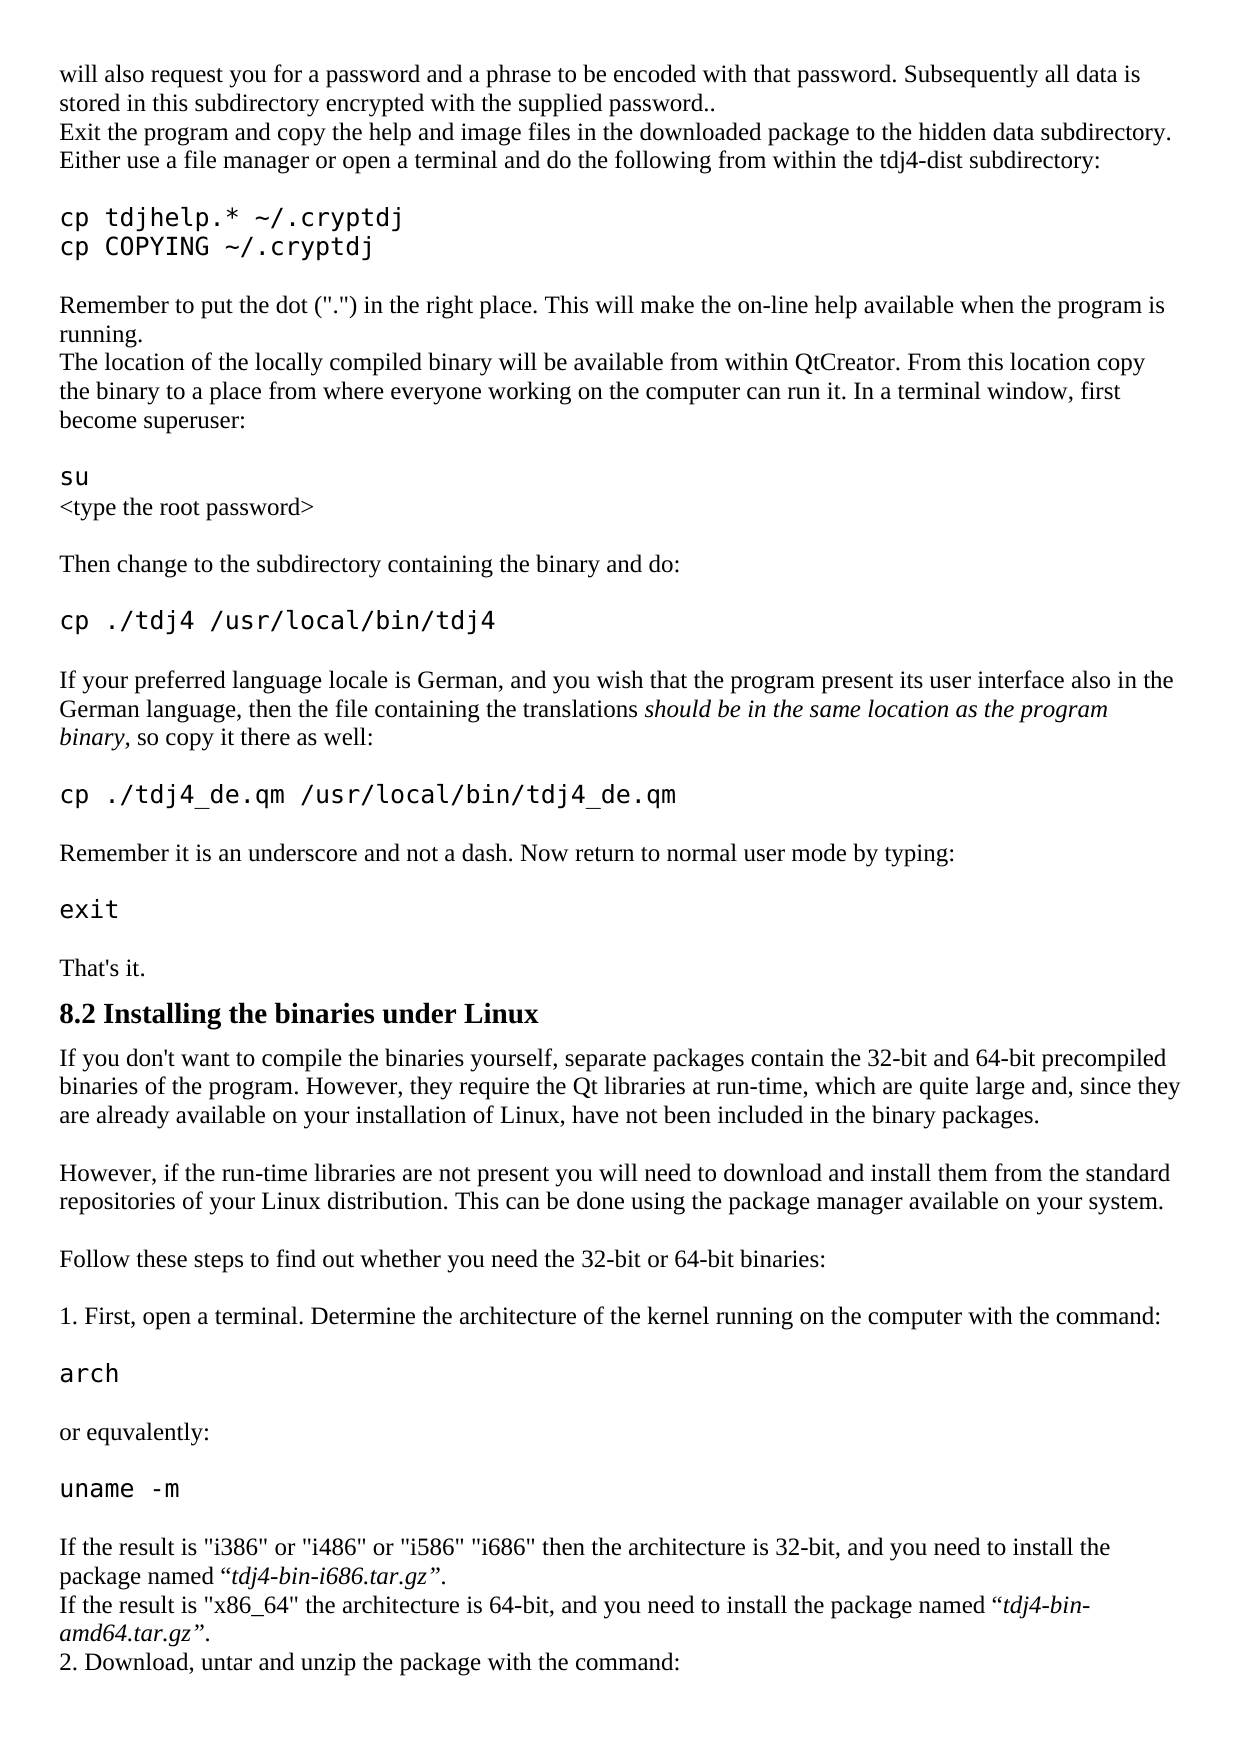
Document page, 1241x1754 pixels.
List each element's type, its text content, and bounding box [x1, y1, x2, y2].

text If your preferred language locale is German, and you wish that the program present its user interface also in the German language, then the file containing the translations should be in the same location as the program binary, so copy it there as well: [59, 665, 1181, 751]
text cp ./tdj4_de.qm /usr/local/bin/tdj4_de.qm [59, 780, 1181, 809]
text 2. Download, untar and unzip the package with the command: [59, 1647, 1181, 1676]
text Exit the program and copy the help and image files in the downloaded package to the hidden data subdirectory. Either use a file manager or open a terminal and do the following from within the tdj4-dist subdirectory: [59, 117, 1181, 174]
text uname -m [59, 1474, 1181, 1503]
text Remember to put the dot (".") in the right place. This will make the on-line help available when the program is running. [59, 290, 1181, 347]
text cp tdjhelp.* ~/.cryptdj [59, 203, 1181, 232]
subtitle 8.2 Installing the binaries under Linux [59, 997, 1181, 1030]
text 1. First, open a terminal. Determine the architecture of the kernel running on the computer with the command: [59, 1301, 1181, 1330]
text If the result is "i386" or "i486" or "i586" "i686" then the architecture is 32-bit, and you need to install the package named “tdj4-bin-i686.tar.gz”. [59, 1532, 1181, 1590]
text cp COPYING ~/.cryptdj [59, 232, 1181, 261]
text exit [59, 895, 1181, 924]
text arch [59, 1359, 1181, 1388]
text will also request you for a password and a phrase to be encoded with that password. Subsequently all data is stored in this subdirectory encrypted with the supplied password.. [59, 59, 1181, 117]
text Follow these steps to find out whether you need the 32-bit or 64-bit binaries: [59, 1244, 1181, 1273]
text <type the root password> [59, 492, 1181, 520]
text The location of the locally compiled binary will be available from within QtCreator. From this location copy the binary to a place from where everyone working on the computer can run it. In a terminal window, first become superuser: [59, 347, 1181, 434]
text Then change to the subdirectory containing the binary and do: [59, 549, 1181, 578]
text or equvalently: [59, 1417, 1181, 1446]
text However, if the run-time libraries are not present you will need to download and install them from the standard repositories of your Linux distribution. This can be done using the package manager available on your system. [59, 1158, 1181, 1215]
text cp ./tdj4 /usr/local/bin/tdj4 [59, 607, 1181, 636]
text If you don't want to compile the binaries yourself, separate packages contain the 32-bit and 64-bit precompiled binaries of the program. However, they require the Qt libraries at run-time, which are quite large and, since they are already available on your installation of Linux, have not been included in the binary packages. [59, 1043, 1181, 1129]
text That's it. [59, 953, 1181, 982]
text If the result is "x86_64" the architecture is 64-bit, and you need to install the package named “tdj4-bin-amd64.tar.gz”. [59, 1590, 1181, 1647]
text su [59, 462, 1181, 492]
text Remember it is an underscore and not a dash. Now return to normal user mode by typing: [59, 838, 1181, 867]
